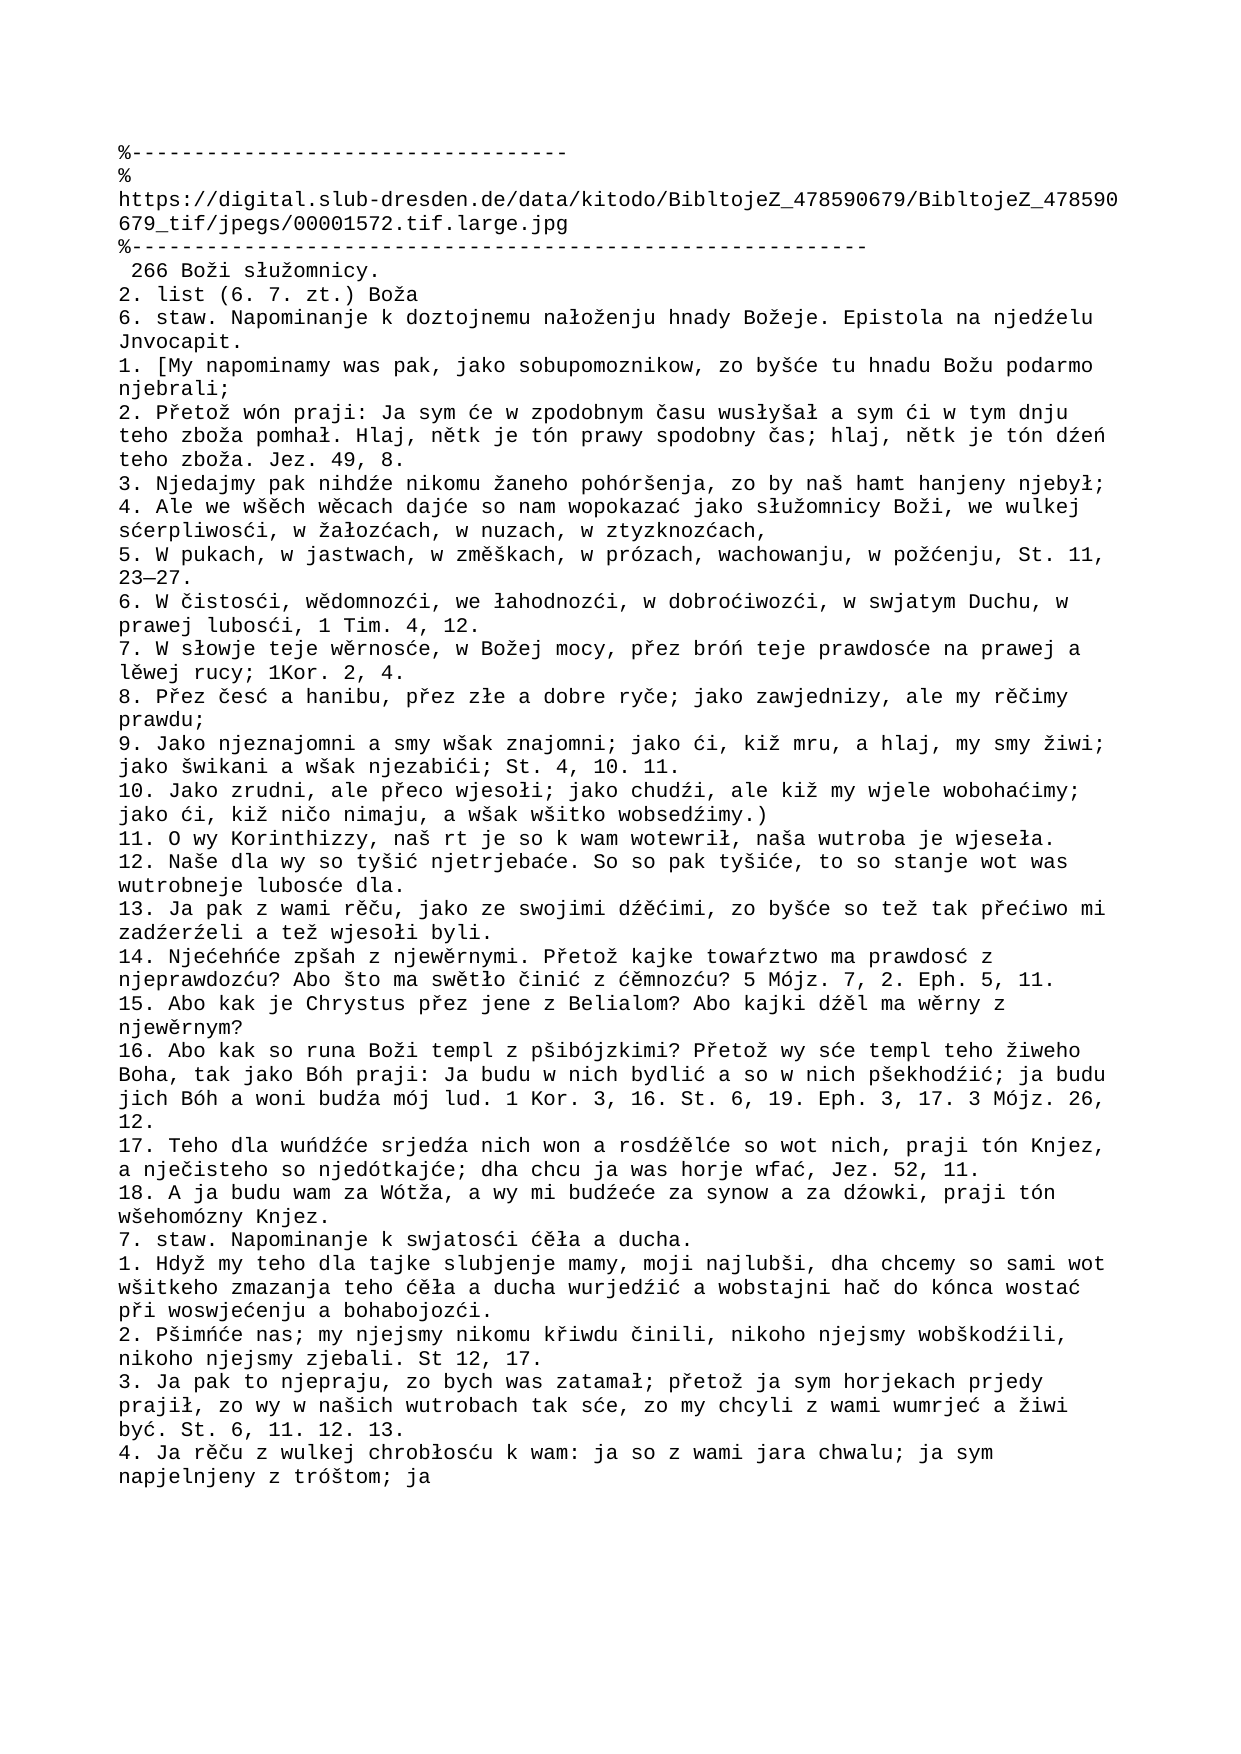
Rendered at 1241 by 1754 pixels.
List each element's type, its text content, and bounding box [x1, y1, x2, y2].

text 3. Njedajmy pak nihdźe nikomu žaneho pohóršenja, zo by naš hamt hanjeny njebył; [118, 473, 1122, 496]
text 6. W čistosći, wědomnozći, we łahodnozći, w dobroćiwozći, w swjatym Duchu, w prawej lubosći, 1 Tim. 4, 12. [118, 591, 1122, 638]
text 7. staw. Napominanje k swjatosći ćěła a ducha. [118, 1229, 1122, 1253]
text 3. Ja pak to njepraju, zo bych was zatamał; přetož ja sym horjekach prjedy prajił, zo wy w našich wutrobach tak sće, zo my chcyli z wami wumrjeć a žiwi być. St. 6, 11. 12. 13. [118, 1371, 1122, 1442]
text 15. Abo kak je Chrystus přez jene z Belialom? Abo kajki dźěl ma wěrny z njewěrnym? [118, 993, 1122, 1040]
text 10. Jako zrudni, ale přeco wjesołi; jako chudźi, ale kiž my wjele wobohaćimy; jako ći, kiž ničo nimaju, a wšak wšitko wobsedźimy.) [118, 780, 1122, 827]
text 16. Abo kak so runa Boži templ z pšibójzkimi? Přetož wy sće templ teho žiweho Boha, tak jako Bóh praji: Ja budu w nich bydlić a so w nich pšekhodźić; ja budu jich Bóh a woni budźa mój lud. 1 Kor. 3, 16. St. 6, 19. Eph. 3, 17. 3 Mójz. 26, 12. [118, 1040, 1122, 1135]
text 14. Njećehńće zpšah z njewěrnymi. Přetož kajke towaŕztwo ma prawdosć z njeprawdozću? Abo što ma swětło činić z ćěmnozću? 5 Mójz. 7, 2. Eph. 5, 11. [118, 946, 1122, 993]
text 2. list (6. 7. zt.) Boža [118, 284, 1122, 307]
text 2. Přetož wón praji: Ja sym će w zpodobnym času wusłyšał a sym ći w tym dnju teho zboža pomhał. Hlaj, nětk je tón prawy spodobny čas; hlaj, nětk je tón dźeń teho zboža. Jez. 49, 8. [118, 402, 1122, 473]
text 4. Ale we wšěch wěcach dajće so nam wopokazać jako słužomnicy Boži, we wulkej sćerpliwosći, w žałozćach, w nuzach, w ztyzknozćach, [118, 496, 1122, 544]
text 7. W słowje teje wěrnosće, w Božej mocy, přez bróń teje prawdosće na prawej a lěwej rucy; 1Kor. 2, 4. [118, 638, 1122, 686]
text 8. Přez česć a hanibu, přez złe a dobre ryče; jako zawjednizy, ale my rěčimy prawdu; [118, 686, 1122, 733]
text % https://digital.slub-dresden.de/data/kitodo/BibltojeZ_478590679/BibltojeZ_478590679_tif/jpegs/00001572.tif.large.jpg [118, 165, 1122, 236]
text 266 Boži słužomnicy. [118, 260, 1122, 284]
text 1. Hdyž my teho dla tajke slubjenje mamy, moji najlubši, dha chcemy so sami wot wšitkeho zmazanja teho ćěła a ducha wurjedźić a wobstajni hač do kónca wostać při woswjećenju a bohabojozći. [118, 1253, 1122, 1324]
text 13. Ja pak z wami rěču, jako ze swojimi dźěćimi, zo byšće so tež tak přećiwo mi zadźerźeli a tež wjesołi byli. [118, 898, 1122, 946]
text 2. Pšimńće nas; my njejsmy nikomu křiwdu činili, nikoho njejsmy wobškodźili, nikoho njejsmy zjebali. St 12, 17. [118, 1324, 1122, 1371]
text 18. A ja budu wam za Wótža, a wy mi budźeće za synow a za dźowki, praji tón wšehomózny Knjez. [118, 1182, 1122, 1229]
text %----------------------------------------------------------- [118, 236, 1122, 260]
text 4. Ja rěču z wulkej chrobłosću k wam: ja so z wami jara chwalu; ja sym napjelnjeny z tróštom; ja [118, 1442, 1122, 1489]
text 5. W pukach, w jastwach, w změškach, w prózach, wachowanju, w požćenju, St. 11, 23—27. [118, 544, 1122, 591]
text 17. Teho dla wuńdźće srjedźa nich won a rosdźělće so wot nich, praji tón Knjez, a nječisteho so njedótkajće; dha chcu ja was horje wfać, Jez. 52, 11. [118, 1135, 1122, 1182]
text 11. O wy Korinthizzy, naš rt je so k wam wotewrił, naša wutroba je wjeseła. [118, 827, 1122, 851]
text 6. staw. Napominanje k doztojnemu nałoženju hnady Božeje. Epistola na njedźelu Jnvocapit. [118, 307, 1122, 354]
text %----------------------------------- [118, 142, 1122, 165]
text 1. [My napominamy was pak, jako sobupomoznikow, zo byšće tu hnadu Božu podarmo njebrali; [118, 354, 1122, 402]
text 12. Naše dla wy so tyšić njetrjebaće. So so pak tyšiće, to so stanje wot was wutrobneje lubosće dla. [118, 851, 1122, 898]
text 9. Jako njeznajomni a smy wšak znajomni; jako ći, kiž mru, a hlaj, my smy žiwi; jako šwikani a wšak njezabići; St. 4, 10. 11. [118, 733, 1122, 780]
